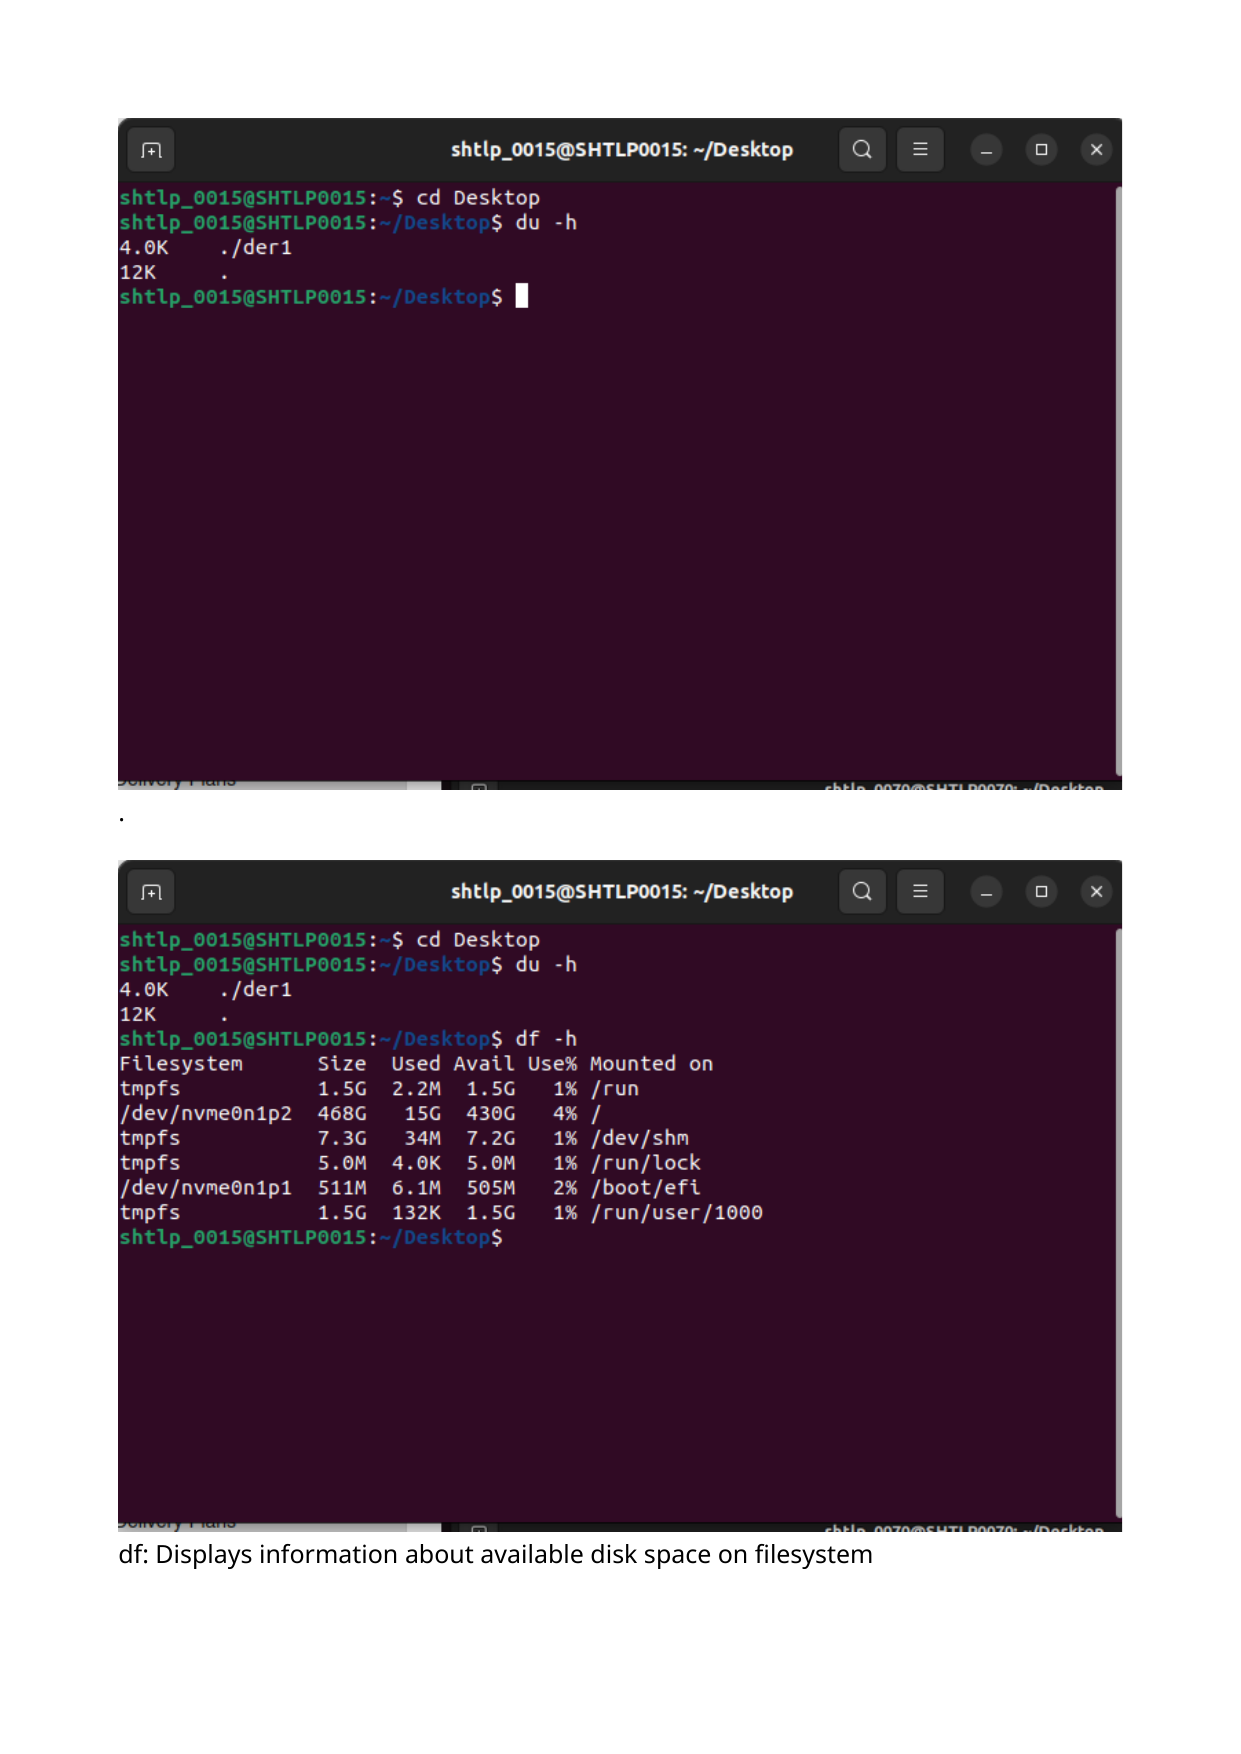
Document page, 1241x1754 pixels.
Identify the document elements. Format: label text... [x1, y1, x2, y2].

text df: Displays information about available disk space on filesystem [118, 1532, 1122, 1571]
text [118, 833, 1122, 860]
text . [118, 790, 1122, 828]
picture [118, 860, 1123, 1532]
picture [118, 118, 1123, 790]
